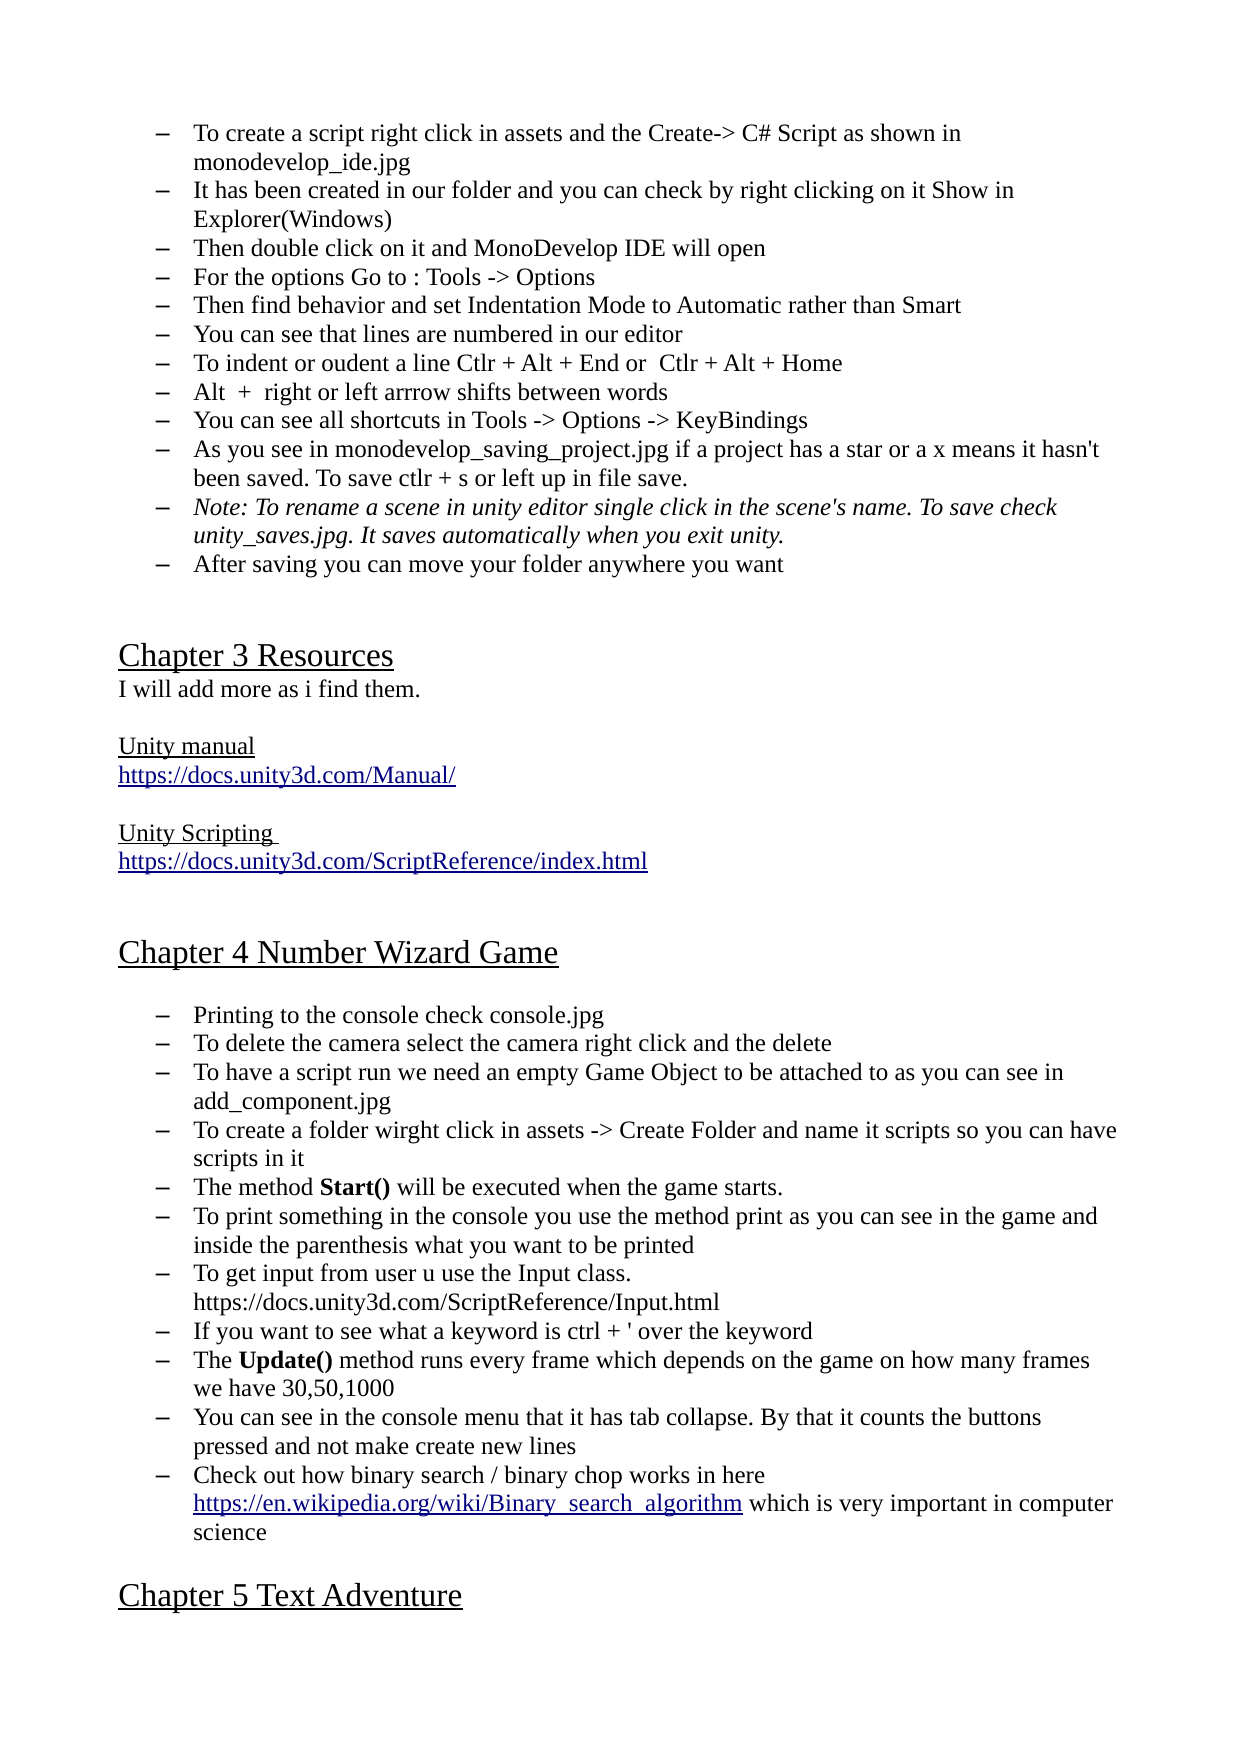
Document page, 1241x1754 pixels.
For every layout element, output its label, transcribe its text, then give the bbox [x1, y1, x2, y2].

list To create a script right click in assets and the Create-> C# Script as shown in monodevelop_ide.jpg [156, 118, 1122, 176]
list Note: To rename a scene in unity editor single click in the scene's name. To save check unity_saves.jpg. It saves automatically when you exit unity. [156, 492, 1122, 549]
list You can see in the console menu that it has tab collapse. By that it counts the buttons pressed and not make create new lines [156, 1402, 1122, 1460]
list To delete the camera select the camera right click and the delete [156, 1028, 1122, 1057]
text https://docs.unity3d.com/Manual/ [118, 760, 1122, 789]
list For the options Go to : Tools -> Options [156, 262, 1122, 291]
list To indent or oudent a line Ctlr + Alt + End or Ctlr + Alt + Home [156, 348, 1122, 377]
list If you want to see what a keyword is ctrl + ' over the keyword [156, 1316, 1122, 1345]
list You can see all shortcuts in Tools -> Options -> KeyBindings [156, 406, 1122, 434]
list The Update() method runs every frame which depends on the game on how many frames we have 30,50,1000 [156, 1345, 1122, 1402]
text Unity Scripting [118, 818, 1122, 846]
text I will add more as i find them. [118, 674, 1122, 703]
text Chapter 3 Resources [118, 636, 1122, 674]
list You can see that lines are numbered in our editor [156, 319, 1122, 348]
text https://docs.unity3d.com/ScriptReference/index.html [118, 846, 1122, 875]
list Printing to the console check console.jpg [156, 1000, 1122, 1028]
list Then double click on it and MonoDevelop IDE will open [156, 233, 1122, 262]
list To create a folder wirght click in assets -> Create Folder and name it scripts so you can have scripts in it [156, 1115, 1122, 1172]
text Chapter 4 Number Wizard Game [118, 933, 1122, 971]
list Alt + right or left arrrow shifts between words [156, 377, 1122, 406]
list The method Start() will be executed when the game starts. [156, 1172, 1122, 1201]
text Chapter 5 Text Adventure [118, 1575, 1122, 1613]
list To have a script run we need an empty Game Object to be attached to as you can see in add_component.jpg [156, 1057, 1122, 1115]
text Unity manual [118, 731, 1122, 760]
list https://docs.unity3d.com/ScriptReference/Input.html [156, 1287, 1122, 1316]
list As you see in monodevelop_saving_project.jpg if a project has a star or a x means it hasn't been saved. To save ctlr + s or left up in file save. [156, 434, 1122, 492]
list To get input from user u use the Input class. [156, 1258, 1122, 1287]
list To print something in the console you use the method print as you can see in the game and inside the parenthesis what you want to be printed [156, 1201, 1122, 1258]
list It has been created in our folder and you can check by right clicking on it Show in Explorer(Windows) [156, 176, 1122, 233]
list After saving you can move your folder anywhere you want [156, 549, 1122, 578]
list Check out how binary search / binary chop works in here https://en.wikipedia.org/wiki/Binary_search_algorithm which is very important in computer science [156, 1460, 1122, 1546]
list Then find behavior and set Indentation Mode to Automatic rather than Smart [156, 291, 1122, 319]
